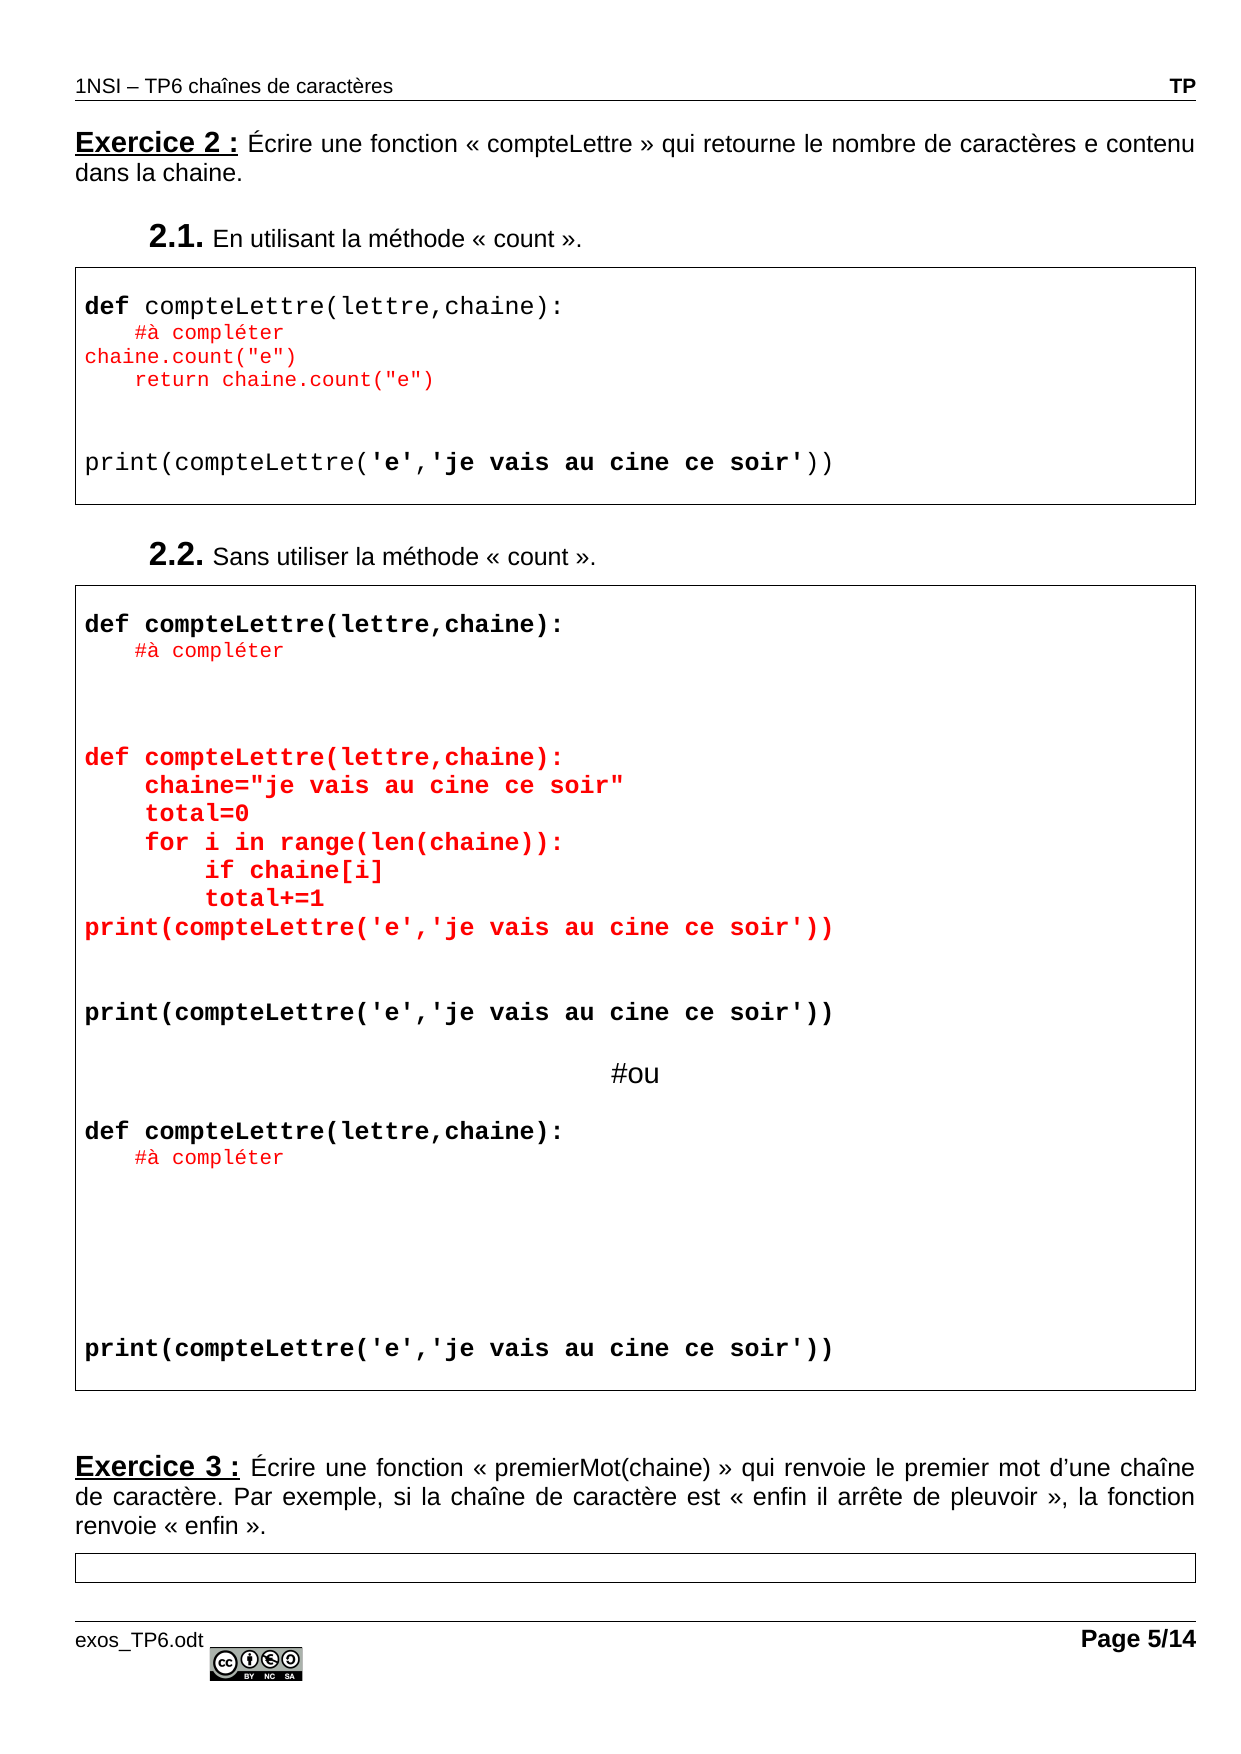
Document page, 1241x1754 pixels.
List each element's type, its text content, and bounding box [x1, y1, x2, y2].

text Exercice 3 : Écrire une fonction « premierMot(chaine) » qui renvoie le premier mot d’une chaîne de caractère. Par exemple, si la chaîne de caractère est « enfin il arrête de pleuvoir », la fonction renvoie « enfin ». [75, 1449, 1196, 1540]
text chaine.count("e") [76, 343, 1195, 366]
text def compteLettre(lettre,chaine): #à compléter [76, 609, 1195, 661]
text def compteLettre(lettre,chaine): #à compléter [76, 1116, 1195, 1167]
text def compteLettre(lettre,chaine): [76, 291, 1195, 319]
text total+=1 [76, 883, 1195, 911]
text Exercice 2 : Écrire une fonction « compteLettre » qui retourne le nombre de caractères e contenu dans la chaine. [75, 125, 1196, 187]
text #à compléter [76, 319, 1195, 343]
text #ou [76, 1053, 1195, 1090]
text if chaine[i] [76, 854, 1195, 883]
text def compteLettre(lettre,chaine): [76, 661, 1195, 769]
text 2.2. Sans utiliser la méthode « count ». [75, 534, 1196, 572]
text print(compteLettre('e','je vais au cine ce soir')) [76, 1167, 1195, 1364]
text return chaine.count("e") [76, 366, 1195, 390]
picture [209, 1647, 303, 1681]
text 2.1. En utilisant la méthode « count ». [75, 216, 1196, 254]
text chaine="je vais au cine ce soir" [76, 769, 1195, 798]
text for i in range(len(chaine)): [76, 826, 1195, 854]
text print(compteLettre('e','je vais au cine ce soir')) print(compteLettre('e','je vais au cine ce soir')) [76, 911, 1195, 1028]
text print(compteLettre('e','je vais au cine ce soir')) [76, 418, 1195, 478]
text total=0 [76, 798, 1195, 826]
